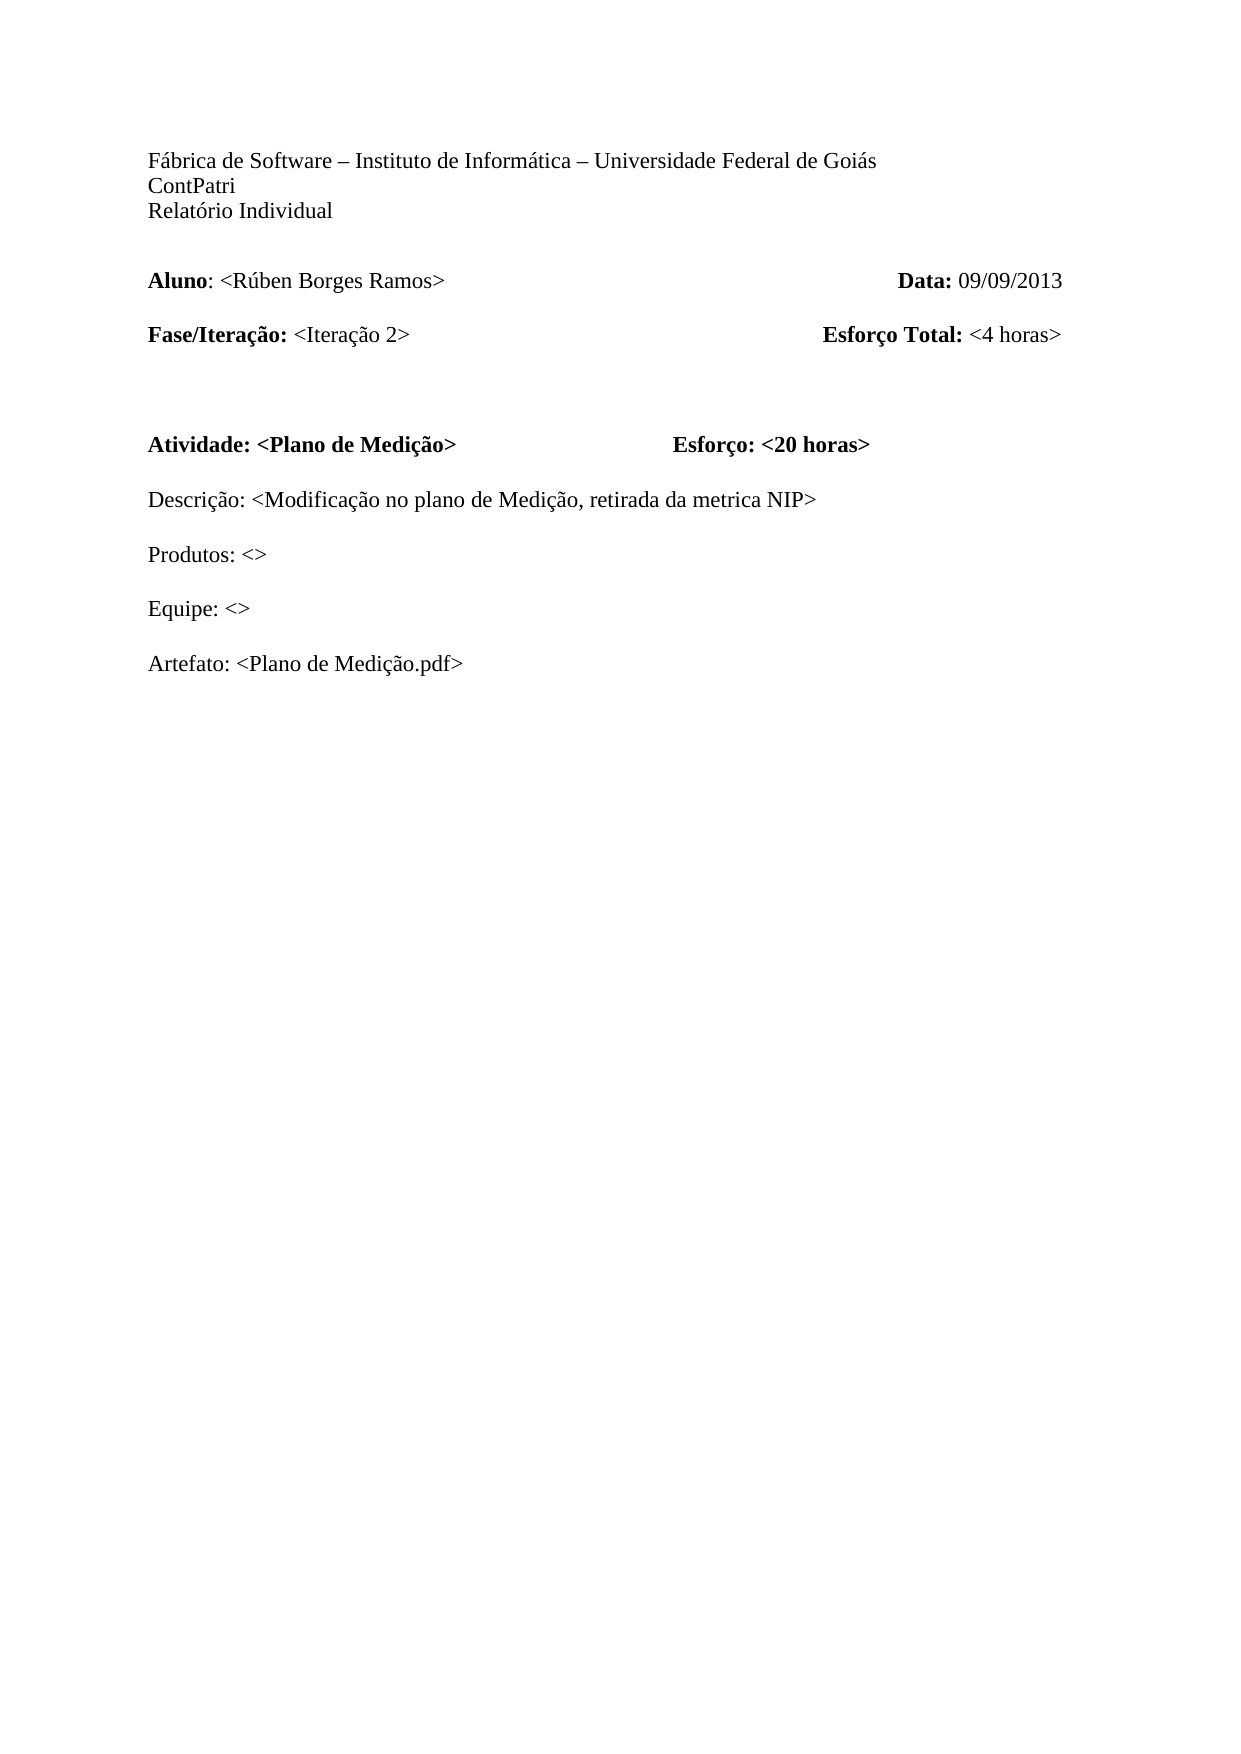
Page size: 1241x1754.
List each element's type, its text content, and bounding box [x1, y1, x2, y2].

text Produtos: <> [148, 542, 1093, 567]
text Fase/Iteração: <Iteração 2> Esforço Total: <4 horas> [148, 322, 1093, 348]
text Aluno: <Rúben Borges Ramos> Data: 09/09/2013 [148, 268, 1093, 293]
text Equipe: <> [148, 596, 1093, 622]
text Descrição: <Modificação no plano de Medição, retirada da metrica NIP> [148, 487, 1093, 512]
text Artefato: <Plano de Medição.pdf> [148, 651, 1093, 677]
text Atividade: <Plano de Medição> Esforço: <20 horas> [148, 432, 1093, 457]
